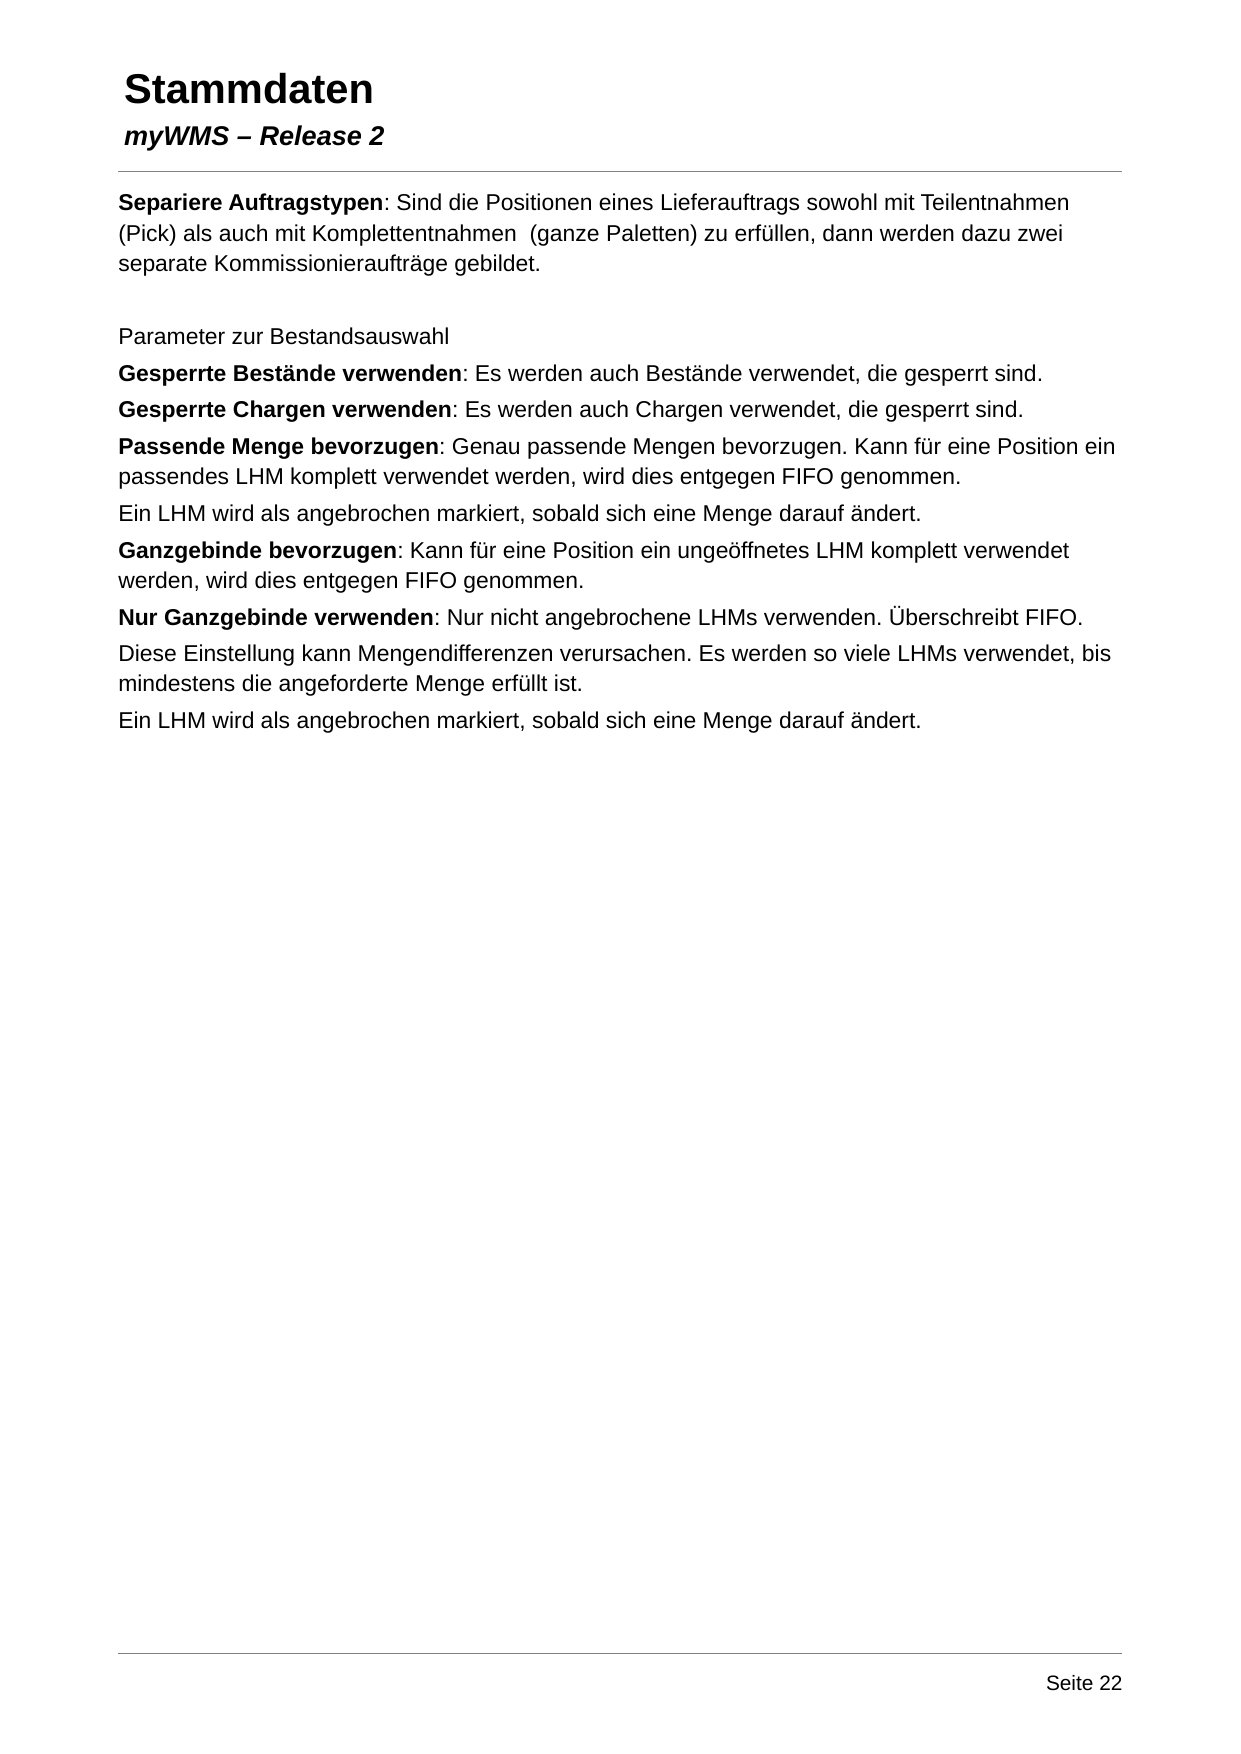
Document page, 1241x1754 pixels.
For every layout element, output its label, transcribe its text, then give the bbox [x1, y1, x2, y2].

text Gesperrte Bestände verwenden: Es werden auch Bestände verwendet, die gesperrt sind. [118, 360, 1122, 386]
text Gesperrte Chargen verwenden: Es werden auch Chargen verwendet, die gesperrt sind. [118, 396, 1122, 423]
text Ein LHM wird als angebrochen markiert, sobald sich eine Menge darauf ändert. [118, 707, 1122, 733]
text Ein LHM wird als angebrochen markiert, sobald sich eine Menge darauf ändert. [118, 500, 1122, 526]
text Ganzgebinde bevorzugen: Kann für eine Position ein ungeöffnetes LHM komplett verwendet werden, wird dies entgegen FIFO genommen. [118, 537, 1122, 593]
text Passende Menge bevorzugen: Genau passende Mengen bevorzugen. Kann für eine Position ein passendes LHM komplett verwendet werden, wird dies entgegen FIFO genommen. [118, 433, 1122, 489]
text Nur Ganzgebinde verwenden: Nur nicht angebrochene LHMs verwenden. Überschreibt FIFO. [118, 603, 1122, 630]
text Diese Einstellung kann Mengendifferenzen verursachen. Es werden so viele LHMs verwendet, bis mindestens die angeforderte Menge erfüllt ist. [118, 640, 1122, 697]
text Parameter zur Bestandsauswahl [118, 323, 1122, 349]
text Separiere Auftragstypen: Sind die Positionen eines Lieferauftrags sowohl mit Teilentnahmen (Pick) als auch mit Komplettentnahmen (ganze Paletten) zu erfüllen, dann werden dazu zwei separate Kommissionieraufträge gebildet. [118, 189, 1122, 276]
